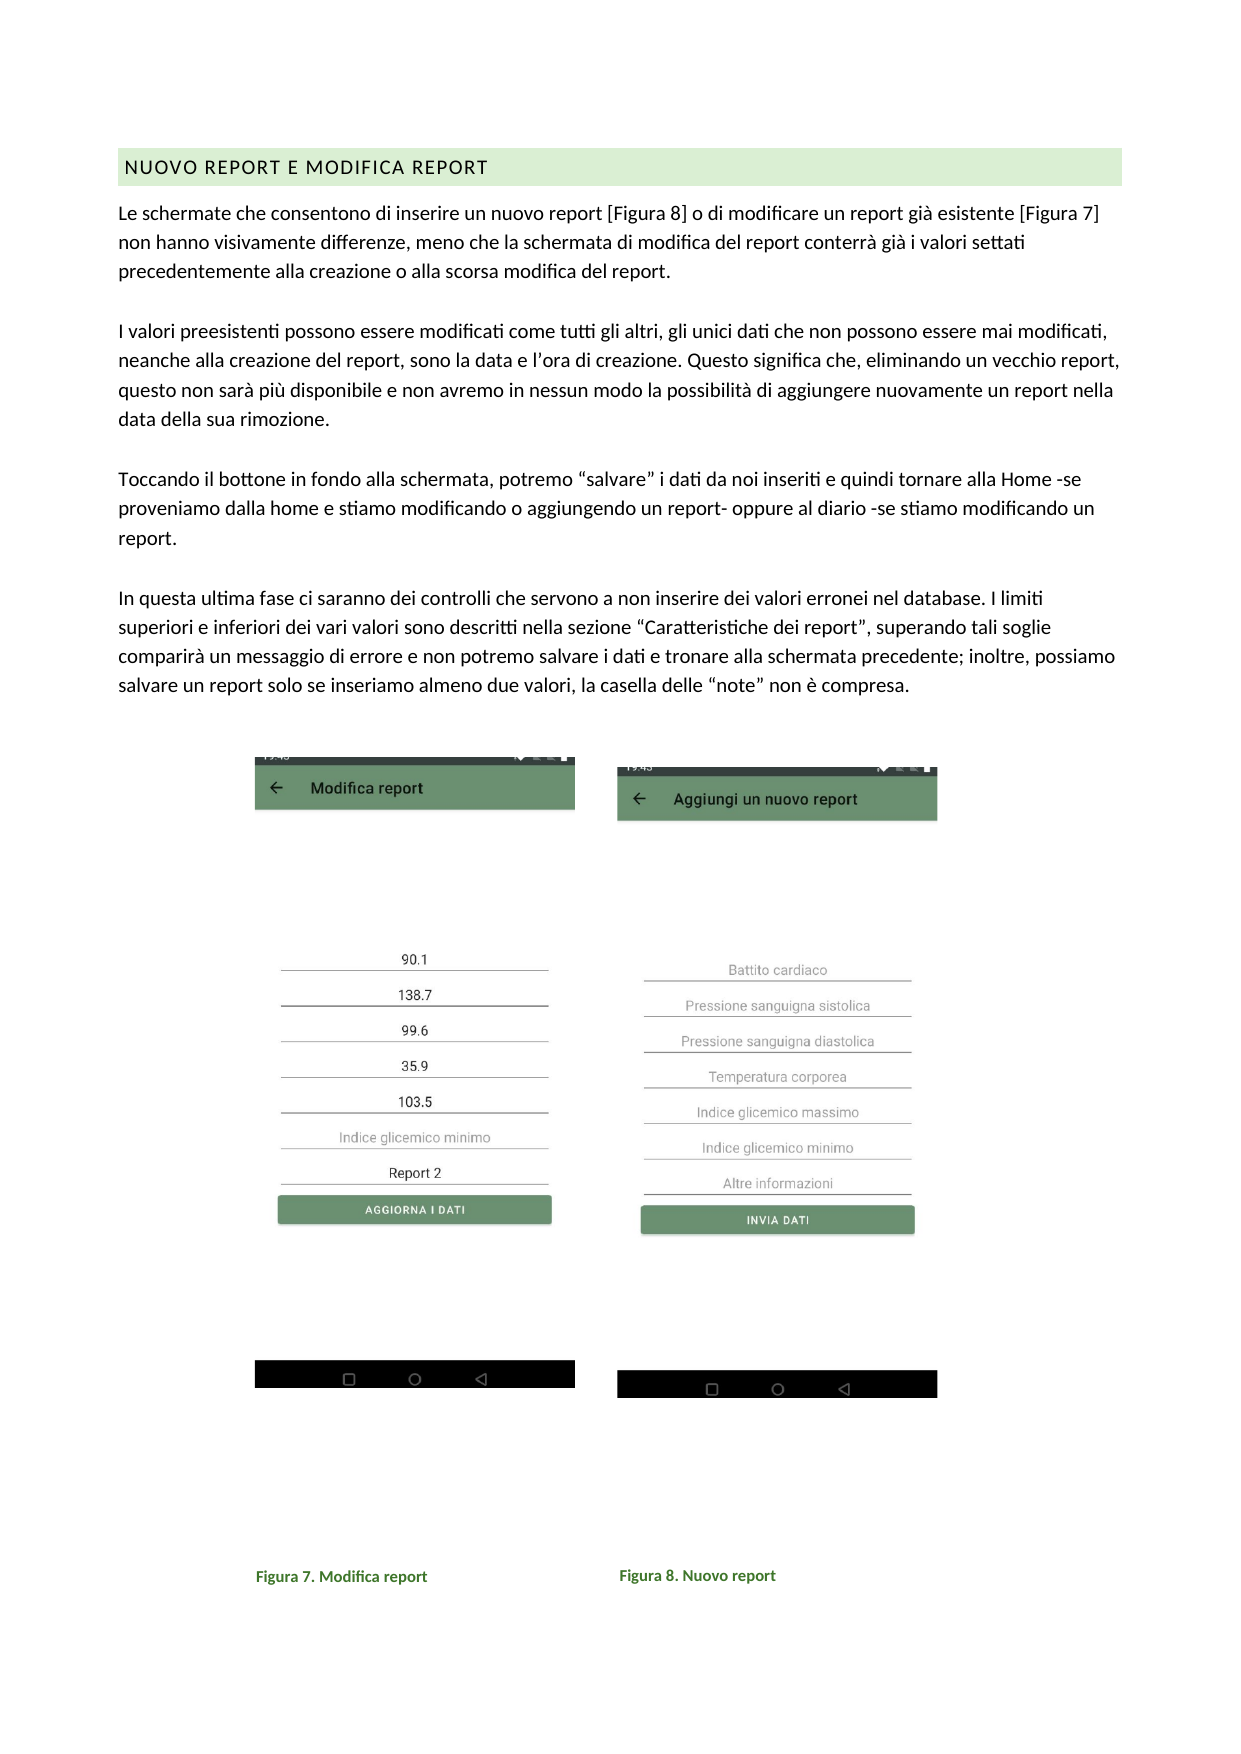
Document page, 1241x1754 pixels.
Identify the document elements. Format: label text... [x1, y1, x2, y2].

text I valori preesistenti possono essere modificati come tutti gli altri, gli unici dati che non possono essere mai modificati, neanche alla creazione del report, sono la data e l’ora di creazione. Questo significa che, eliminando un vecchio report, questo non sarà più disponibile e non avremo in nessun modo la possibilità di aggiungere nuovamente un report nella data della sua rimozione. [118, 318, 1122, 431]
text Le schermate che consentono di inserire un nuovo report [Figura 8] o di modificare un report già esistente [Figura 7] non hanno visivamente differenze, meno che la schermata di modifica del report conterrà già i valori settati precedentemente alla creazione o alla scorsa modifica del report. [118, 200, 1122, 283]
text Toccando il bottone in fondo alla schermata, potremo “salvare” i dati da noi inseriti e quindi tornare alla Home -se proveniamo dalla home e stiamo modificando o aggiungendo un report- oppure al diario -se stiamo modificando un report. [118, 466, 1122, 550]
text In questa ultima fase ci saranno dei controlli che servono a non inserire dei valori erronei nel database. I limiti superiori e inferiori dei vari valori sono descritti nella sezione “Caratteristiche dei report”, superando tali soglie comparirà un messaggio di errore e non potremo salvare i dati e tronare alla schermata precedente; inoltre, possiamo salvare un report solo se inseriamo almeno due valori, la casella delle “note” non è compresa. [118, 585, 1122, 698]
text Figura 7. Modifica report [256, 1566, 576, 1587]
subtitle Nuovo report e Modifica report [124, 154, 1116, 179]
text Figura 8. Nuovo report [619, 1565, 939, 1586]
